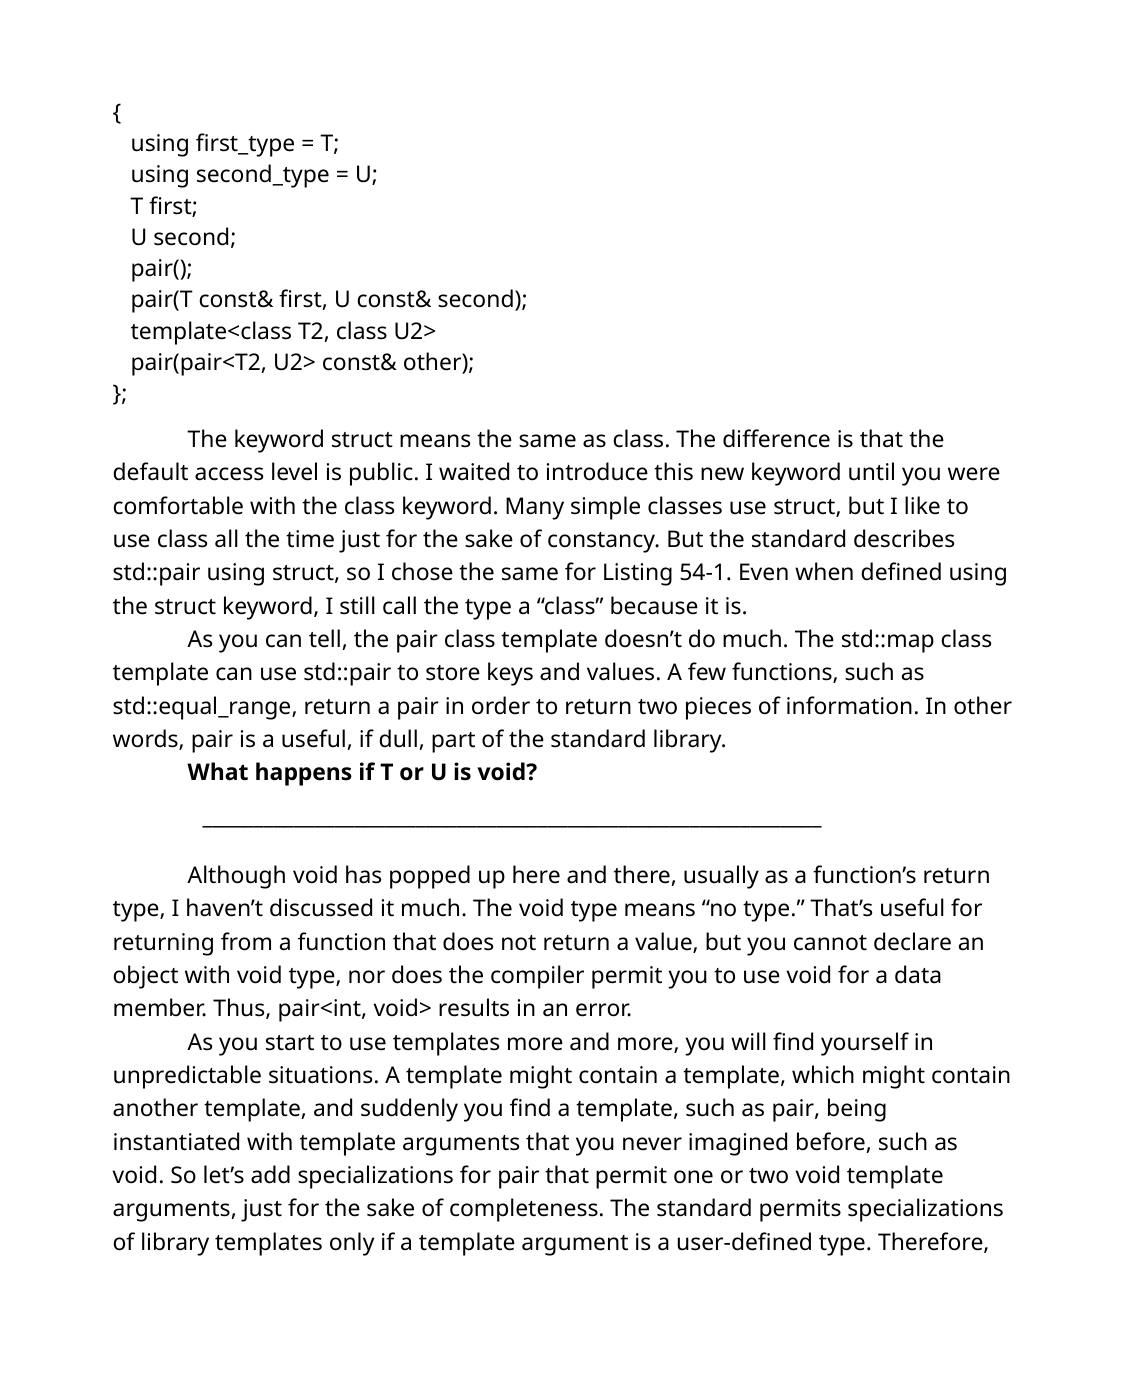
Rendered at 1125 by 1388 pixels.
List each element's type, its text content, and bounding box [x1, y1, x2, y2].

text using second_type = U; [112, 158, 1012, 190]
text using first_type = T; [112, 127, 1012, 158]
text As you start to use templates more and more, you will find yourself in unpredictable situations. A template might contain a template, which might contain another template, and suddenly you find a template, such as pair, being instantiated with template arguments that you never imagined before, such as void. So let’s add specializations for pair that permit one or two void template arguments, just for the sake of completeness. The standard permits specializations of library templates only if a template argument is a user-defined type. Therefore, [112, 1023, 1012, 1257]
text The keyword struct means the same as class. The difference is that the default access level is public. I waited to introduce this new keyword until you were comfortable with the class keyword. Many simple classes use struct, but I like to use class all the time just for the sake of constancy. But the standard describes std::pair using struct, so I chose the same for Listing 54-1. Even when defined using the struct keyword, I still call the type a “class” because it is. [112, 421, 1012, 621]
text }; [112, 377, 1012, 408]
text U second; [112, 221, 1012, 252]
text pair(T const& first, U const& second); [112, 283, 1012, 315]
text T first; [112, 190, 1012, 221]
text pair(); [112, 252, 1012, 283]
text What happens if T or U is void? [112, 754, 1012, 788]
text pair(pair<T2, U2> const& other); [112, 346, 1012, 377]
text { [112, 96, 1012, 127]
list _____________________________________________________________ [202, 800, 1012, 831]
text As you can tell, the pair class template doesn’t do much. The std::map class template can use std::pair to store keys and values. A few functions, such as std::equal_range, return a pair in order to return two pieces of information. In other words, pair is a useful, if dull, part of the standard library. [112, 621, 1012, 754]
text Although void has popped up here and there, usually as a function’s return type, I haven’t discussed it much. The void type means “no type.” That’s useful for returning from a function that does not return a value, but you cannot declare an object with void type, nor does the compiler permit you to use void for a data member. Thus, pair<int, void> results in an error. [112, 857, 1012, 1023]
text template<class T2, class U2> [112, 315, 1012, 346]
